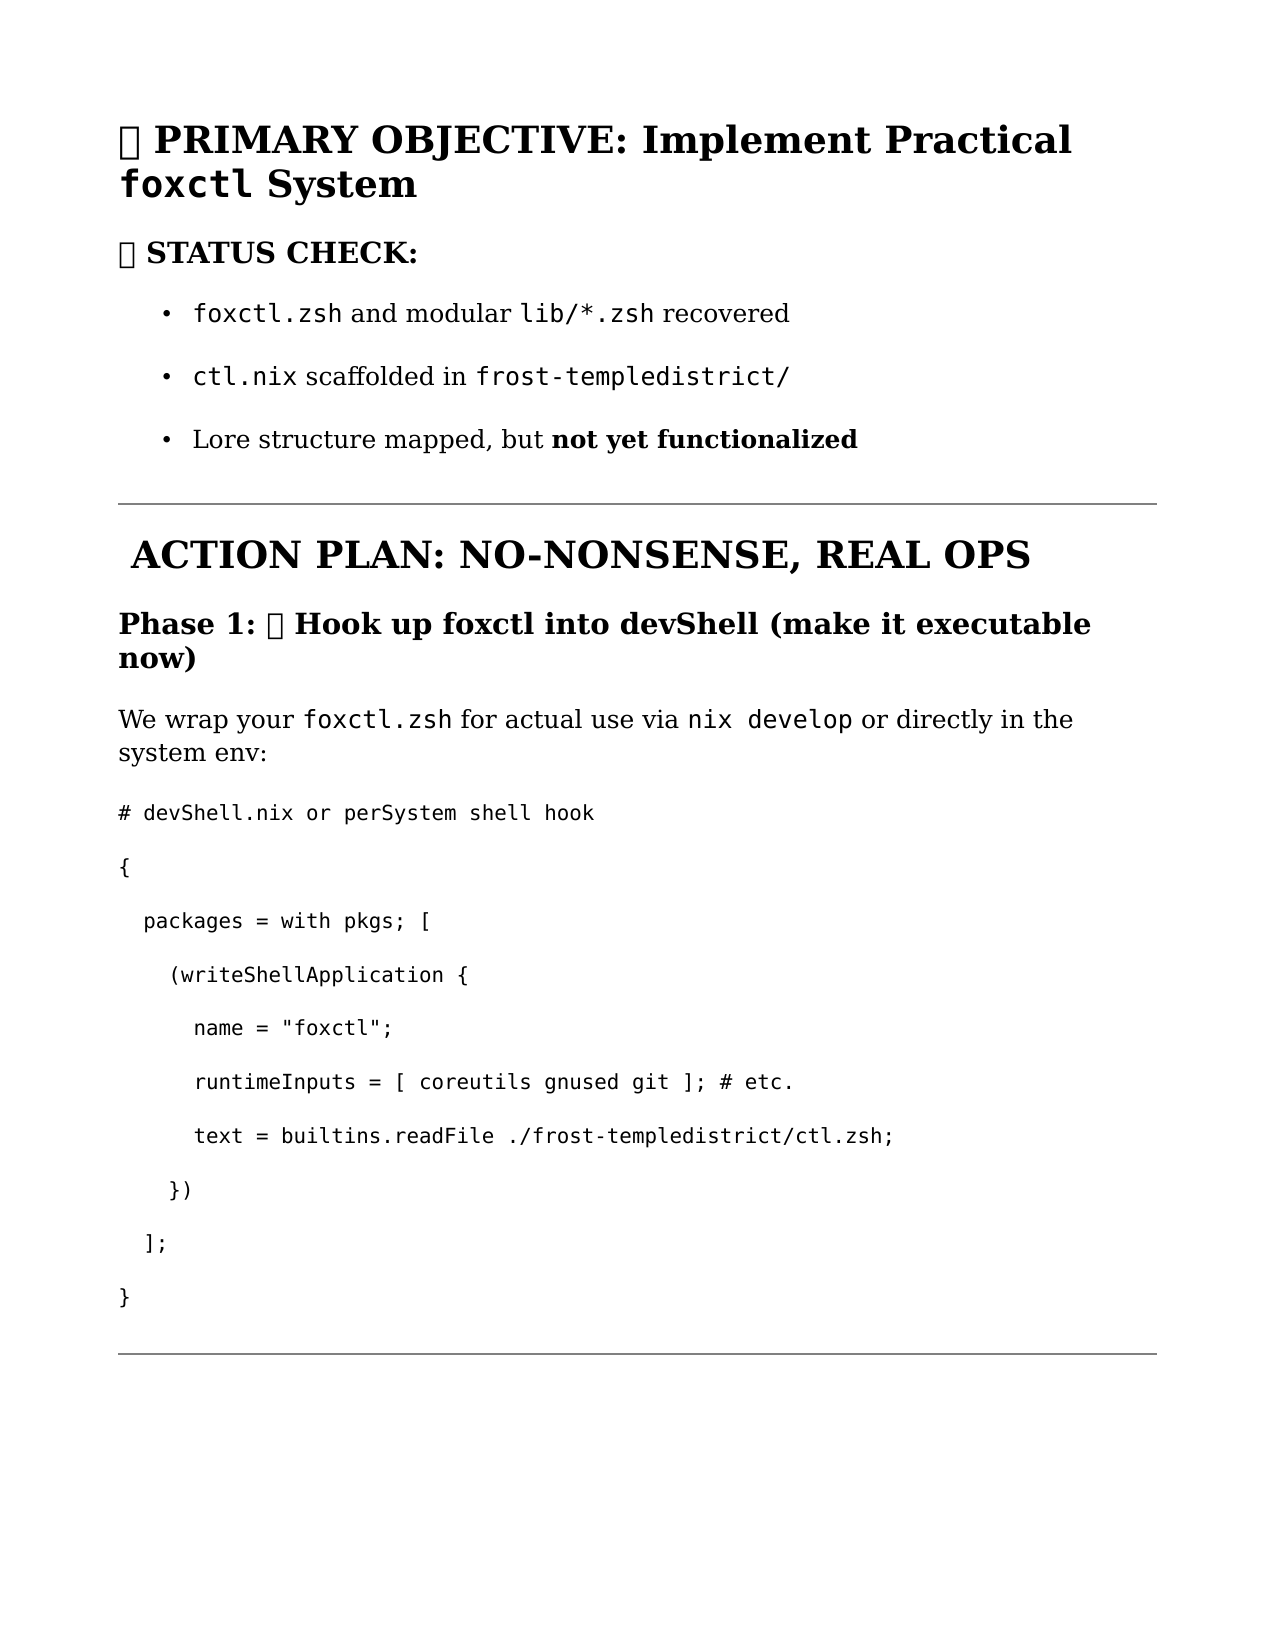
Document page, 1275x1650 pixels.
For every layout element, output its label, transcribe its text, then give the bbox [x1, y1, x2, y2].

subtitle 🔧 PRIMARY OBJECTIVE: Implement Practical foxctl System [118, 118, 1157, 206]
list Lore structure mapped, but not yet functionalized [162, 426, 1157, 455]
text # devShell.nix or perSystem shell hook [118, 801, 1157, 826]
text name = "foxctl"; [118, 1016, 1157, 1041]
text runtimeInputs = [ coreutils gnused git ]; # etc. [118, 1070, 1157, 1094]
text { [118, 855, 1157, 879]
list ctl.nix scaffolded in frost-templedistrict/ [162, 362, 1157, 392]
text (writeShellApplication { [118, 963, 1157, 987]
text ]; [118, 1231, 1157, 1256]
text text = builtins.readFile ./frost-templedistrict/ctl.zsh; [118, 1124, 1157, 1148]
text } [118, 1285, 1157, 1309]
text We wrap your foxctl.zsh for actual use via nix develop or directly in the system env: [118, 705, 1157, 767]
list foxctl.zsh and modular lib/*.zsh recovered [162, 299, 1157, 329]
text }) [118, 1178, 1157, 1202]
text packages = with pkgs; [ [118, 909, 1157, 933]
subtitle ✅ STATUS CHECK: [118, 236, 1157, 270]
subtitle 🛠️ ACTION PLAN: NO-NONSENSE, REAL OPS [118, 533, 1157, 577]
subtitle Phase 1: 🔌 Hook up foxctl into devShell (make it executable now) [118, 607, 1157, 675]
